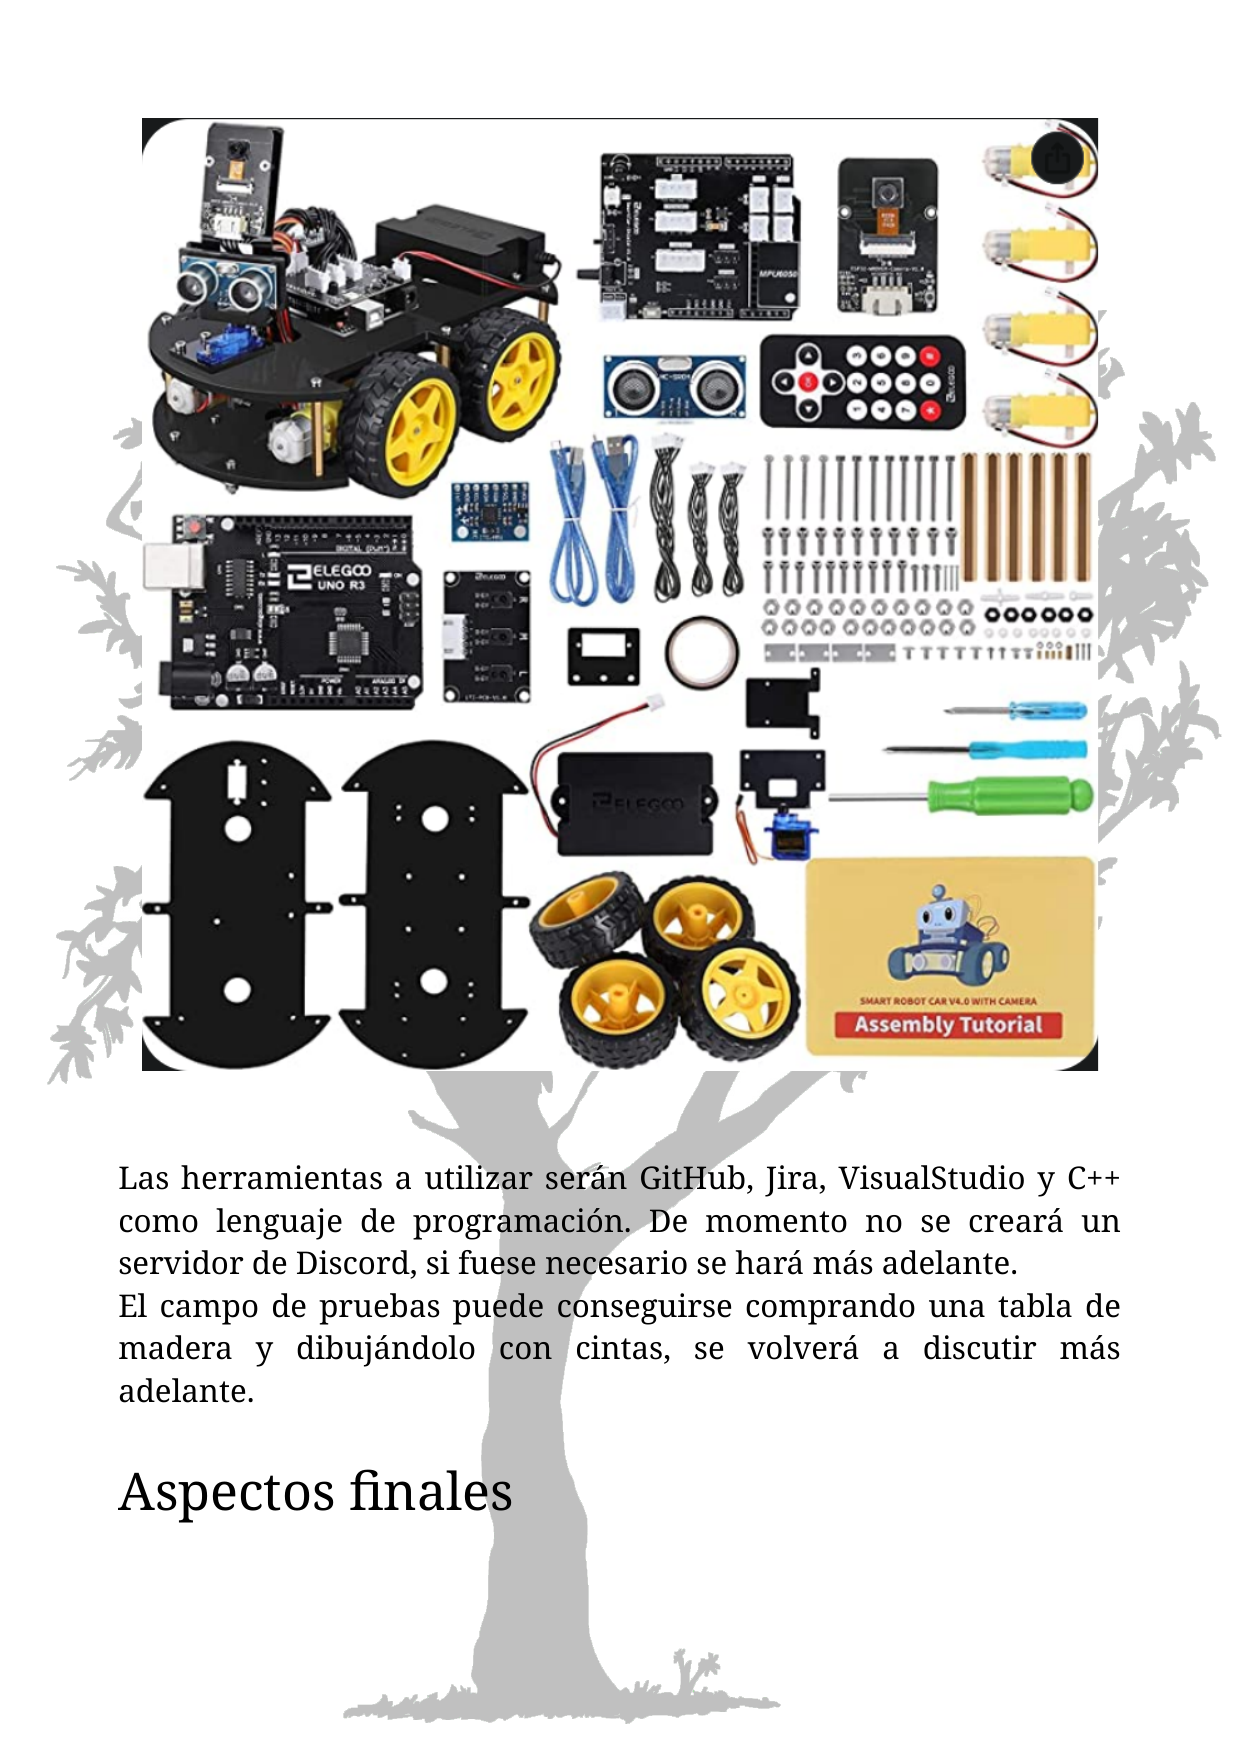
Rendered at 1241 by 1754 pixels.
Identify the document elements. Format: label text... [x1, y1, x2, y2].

picture [0, 0, 1241, 1754]
text El campo de pruebas puede conseguirse comprando una tabla de madera y dibujándolo con cintas, se volverá a discutir más adelante. [118, 1284, 1122, 1412]
text Aspectos finales [118, 1454, 1122, 1525]
text Las herramientas a utilizar serán GitHub, Jira, VisualStudio y C++ como lenguaje de programación. De momento no se creará un servidor de Discord, si fuese necesario se hará más adelante. [118, 1156, 1122, 1284]
